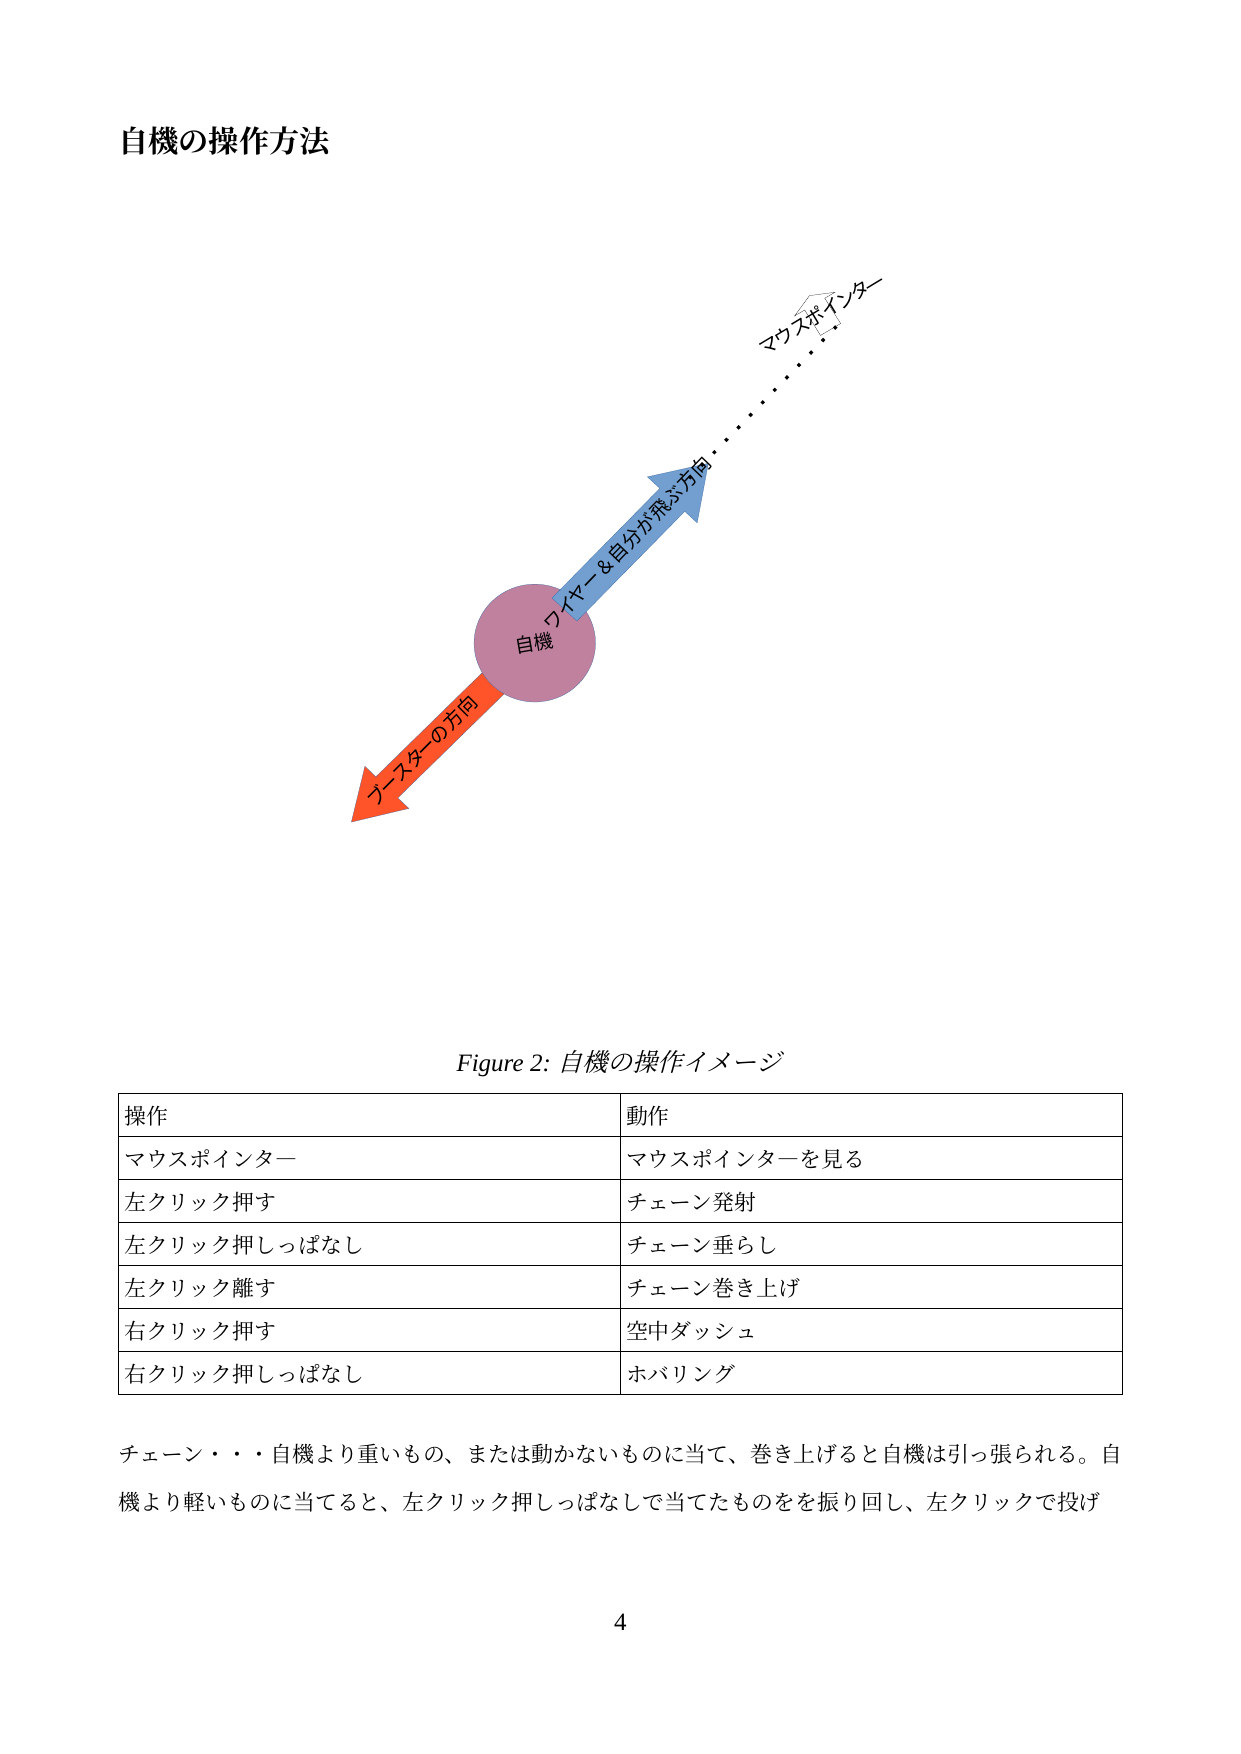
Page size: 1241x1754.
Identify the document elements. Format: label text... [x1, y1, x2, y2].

table_cell 空中ダッシュ [621, 1309, 1122, 1351]
table_cell チェーン巻き上げ [621, 1266, 1122, 1308]
table_cell 右クリック押しっぱなし [119, 1352, 620, 1394]
table_cell 左クリック離す [119, 1266, 620, 1308]
table_cell 左クリック押す [119, 1180, 620, 1222]
text チェーン・・・自機より重いもの、または動かないものに当て、巻き上げると自機は引っ張られる。自機より軽いものに当てると、左クリック押しっぱなしで当てたものをを振り回し、左クリックで投げ [118, 1437, 1122, 1516]
text Figure 2: 自機の操作イメージ [322, 196, 918, 1079]
table_cell マウスポインタ―を見る [621, 1137, 1122, 1179]
table_cell 右クリック押す [119, 1309, 620, 1351]
table_header 動作 [621, 1094, 1122, 1136]
table_cell チェーン垂らし [621, 1223, 1122, 1265]
text 自機の操作方法 [118, 118, 1122, 162]
table_cell ホバリング [621, 1352, 1122, 1394]
table_header 操作 [119, 1094, 620, 1136]
table_cell 左クリック押しっぱなし [119, 1223, 620, 1265]
table_cell チェーン発射 [621, 1180, 1122, 1222]
table_cell マウスポインタ― [119, 1137, 620, 1179]
